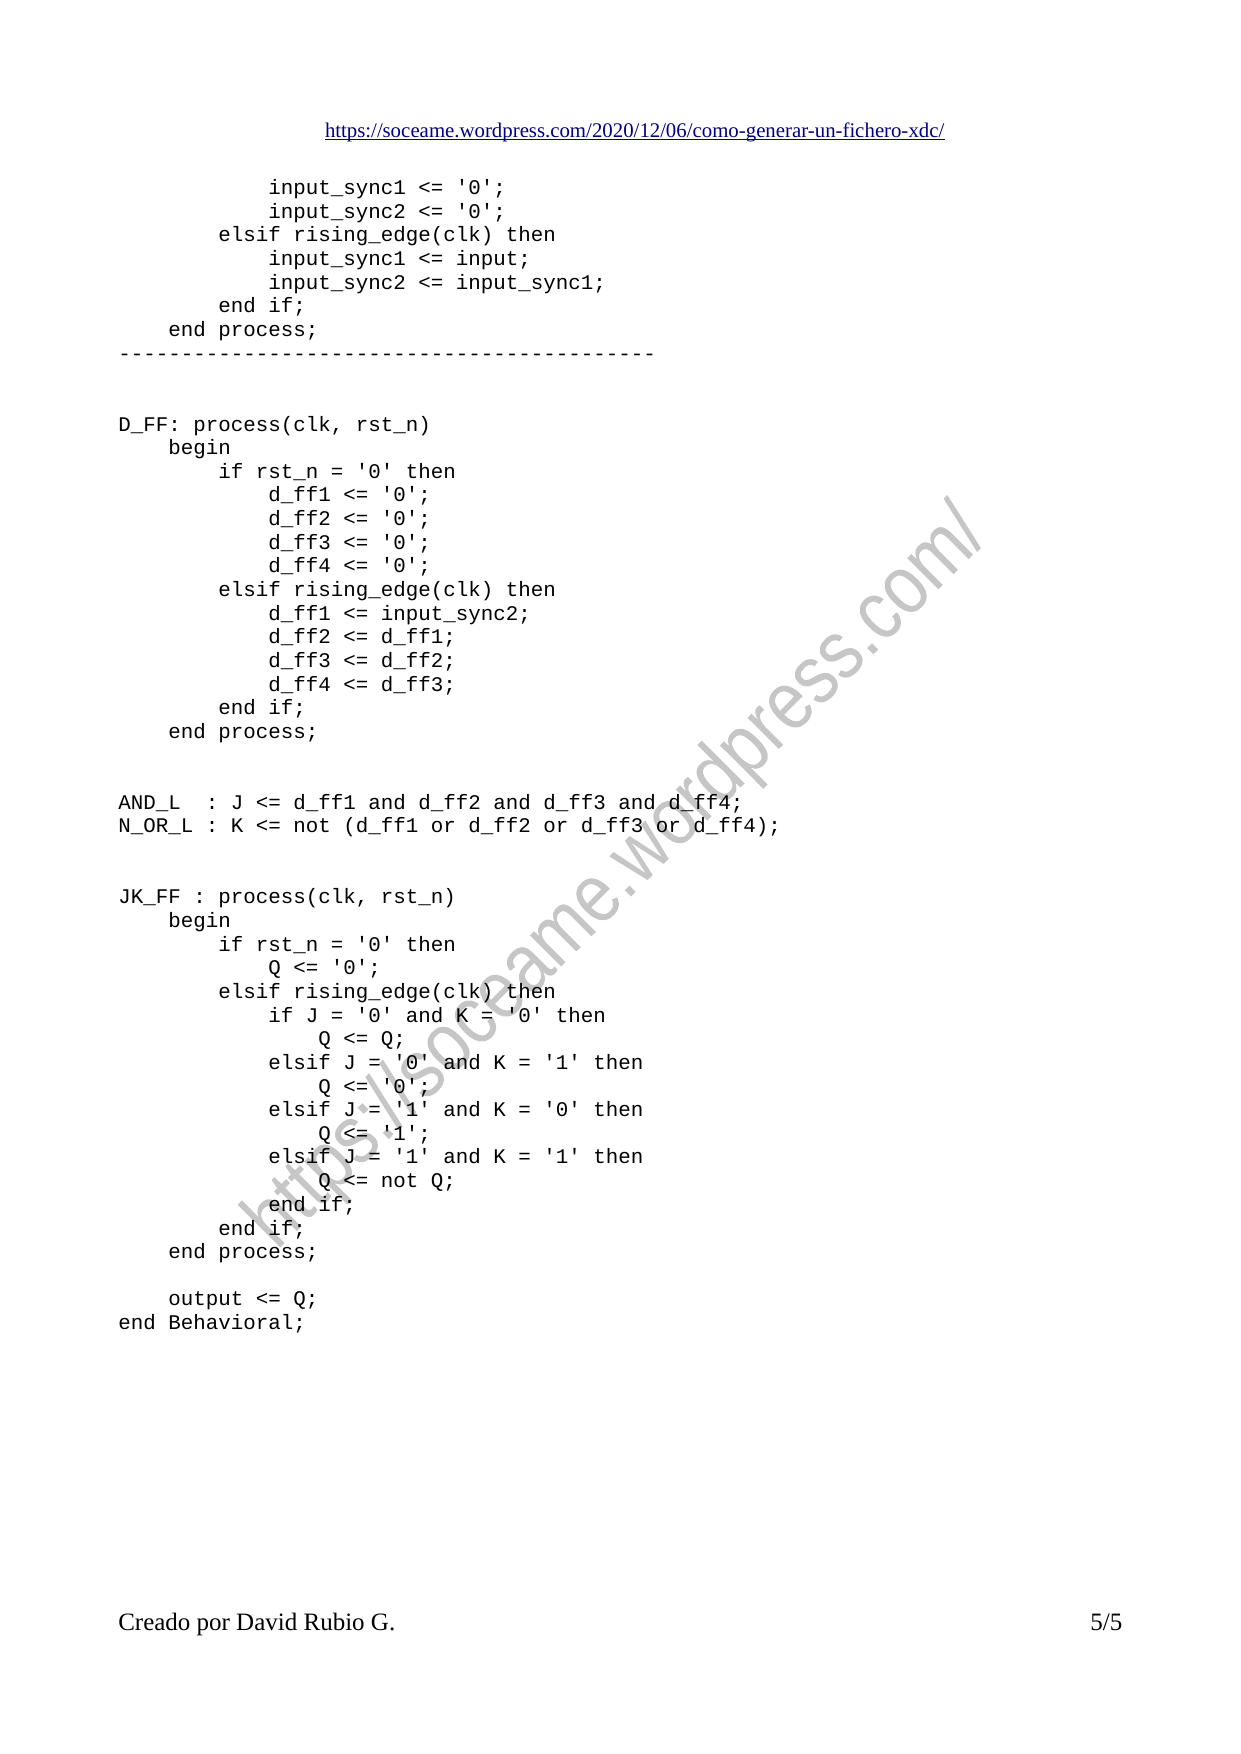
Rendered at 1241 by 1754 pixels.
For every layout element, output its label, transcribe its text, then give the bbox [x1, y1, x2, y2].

text Q <= '0'; [118, 1076, 378, 1099]
text end if; [118, 1217, 272, 1241]
text [919, 579, 1122, 603]
text elsif rising_edge(clk) then [522, 981, 1122, 1005]
text Q <= '0'; [372, 1076, 400, 1099]
text input_sync1 <= input; [118, 248, 1122, 272]
text [592, 886, 1122, 910]
text Q <= '0'; [118, 957, 529, 981]
text <= '1'; [341, 1123, 1122, 1147]
text [866, 603, 1122, 626]
text Q <= not Q; [338, 1170, 1122, 1194]
text d_ff3 <= d_ff2; [118, 650, 856, 674]
text begin [118, 910, 554, 934]
text [557, 912, 588, 934]
text if J = '0' and K = '0' then [462, 1005, 1122, 1028]
text ------------------------------------------- [118, 343, 1122, 366]
text [539, 957, 1122, 981]
text Q [118, 1123, 344, 1147]
text [776, 697, 792, 709]
text [856, 650, 1122, 674]
text end process; [118, 319, 1122, 343]
text [920, 555, 1122, 579]
text N_OR_L : K <= not (d_ff1 or d_ff2 or d_ff3 or d_ff4); [118, 816, 667, 839]
text [935, 535, 963, 555]
text end process; [118, 721, 772, 744]
text elsif J = '0' and K = '1' then [407, 1052, 1122, 1076]
text end if; [118, 697, 780, 721]
text AND_L : J <= d_ff1 and d_ff2 and d_ff3 and d_ff4; [690, 792, 1122, 816]
text end if; [262, 1217, 1122, 1241]
text '1' and K = '0' then [387, 1099, 1122, 1123]
text d_ff4 <= d_ff3; [118, 674, 831, 697]
text end if; [293, 1194, 1122, 1217]
text [762, 721, 1122, 744]
text end if; [262, 1207, 281, 1217]
text d_ff2 <= '0'; [118, 508, 963, 532]
text [891, 579, 920, 603]
text elsif J = '1' and K = '1' then [118, 1147, 316, 1170]
text end if; [118, 1194, 305, 1217]
text if J = '0' and K = '0' then [118, 1005, 459, 1028]
text elsif J = '0' and K = '1' then [118, 1052, 415, 1076]
text output <= Q; [118, 1288, 1122, 1312]
text elsif rising_edge(clk) then [118, 579, 893, 603]
text d_ff1 <= input_sync2; [118, 603, 867, 626]
text Q <= Q; [118, 1028, 435, 1052]
text end Behavioral; [118, 1312, 1122, 1336]
text elsif rising_edge(clk) then [118, 981, 486, 1005]
text [542, 927, 557, 934]
text Q <= not Q; [118, 1170, 309, 1194]
text [542, 934, 1122, 957]
text d_ff3 <= '0'; [118, 532, 931, 555]
text begin [118, 437, 1122, 461]
text end if; [118, 295, 1122, 319]
text [832, 674, 1122, 697]
text [575, 910, 1122, 934]
text [957, 508, 1122, 532]
text [451, 1028, 1122, 1052]
text elsif rising_edge(clk) then [118, 224, 1122, 248]
text N_OR_L : K <= not (d_ff1 or d_ff2 or d_ff3 or d_ff4); [691, 816, 1122, 839]
text D_FF: process(clk, rst_n) [118, 413, 1122, 437]
text Q <= not Q; [323, 1170, 345, 1180]
text AND_L : J <= d_ff1 and d_ff2 and d_ff3 and d_ff4; [118, 792, 701, 816]
text [785, 697, 1122, 721]
text elsif J = '1' and K = '1' then [350, 1147, 1122, 1170]
text input_sync2 <= '0'; [118, 201, 1122, 224]
text if rst_n = '0' then [118, 934, 550, 957]
text Q <= '0'; [394, 1076, 1122, 1099]
text [434, 1033, 462, 1052]
text [952, 532, 1122, 555]
text d_ff1 <= '0'; [118, 484, 1122, 508]
text end process; [118, 1241, 1122, 1265]
text if rst_n = '0' then [118, 461, 1122, 484]
text input_sync2 <= input_sync1; [118, 272, 1122, 295]
text d_ff4 <= '0'; [118, 555, 927, 579]
text JK_FF : process(clk, rst_n) [118, 886, 583, 910]
text Q <= not Q; [300, 1170, 335, 1194]
text d_ff2 <= d_ff1; [118, 626, 1122, 650]
text elsif J = [118, 1099, 393, 1123]
text input_sync1 <= '0'; [118, 177, 1122, 201]
text [526, 964, 541, 981]
